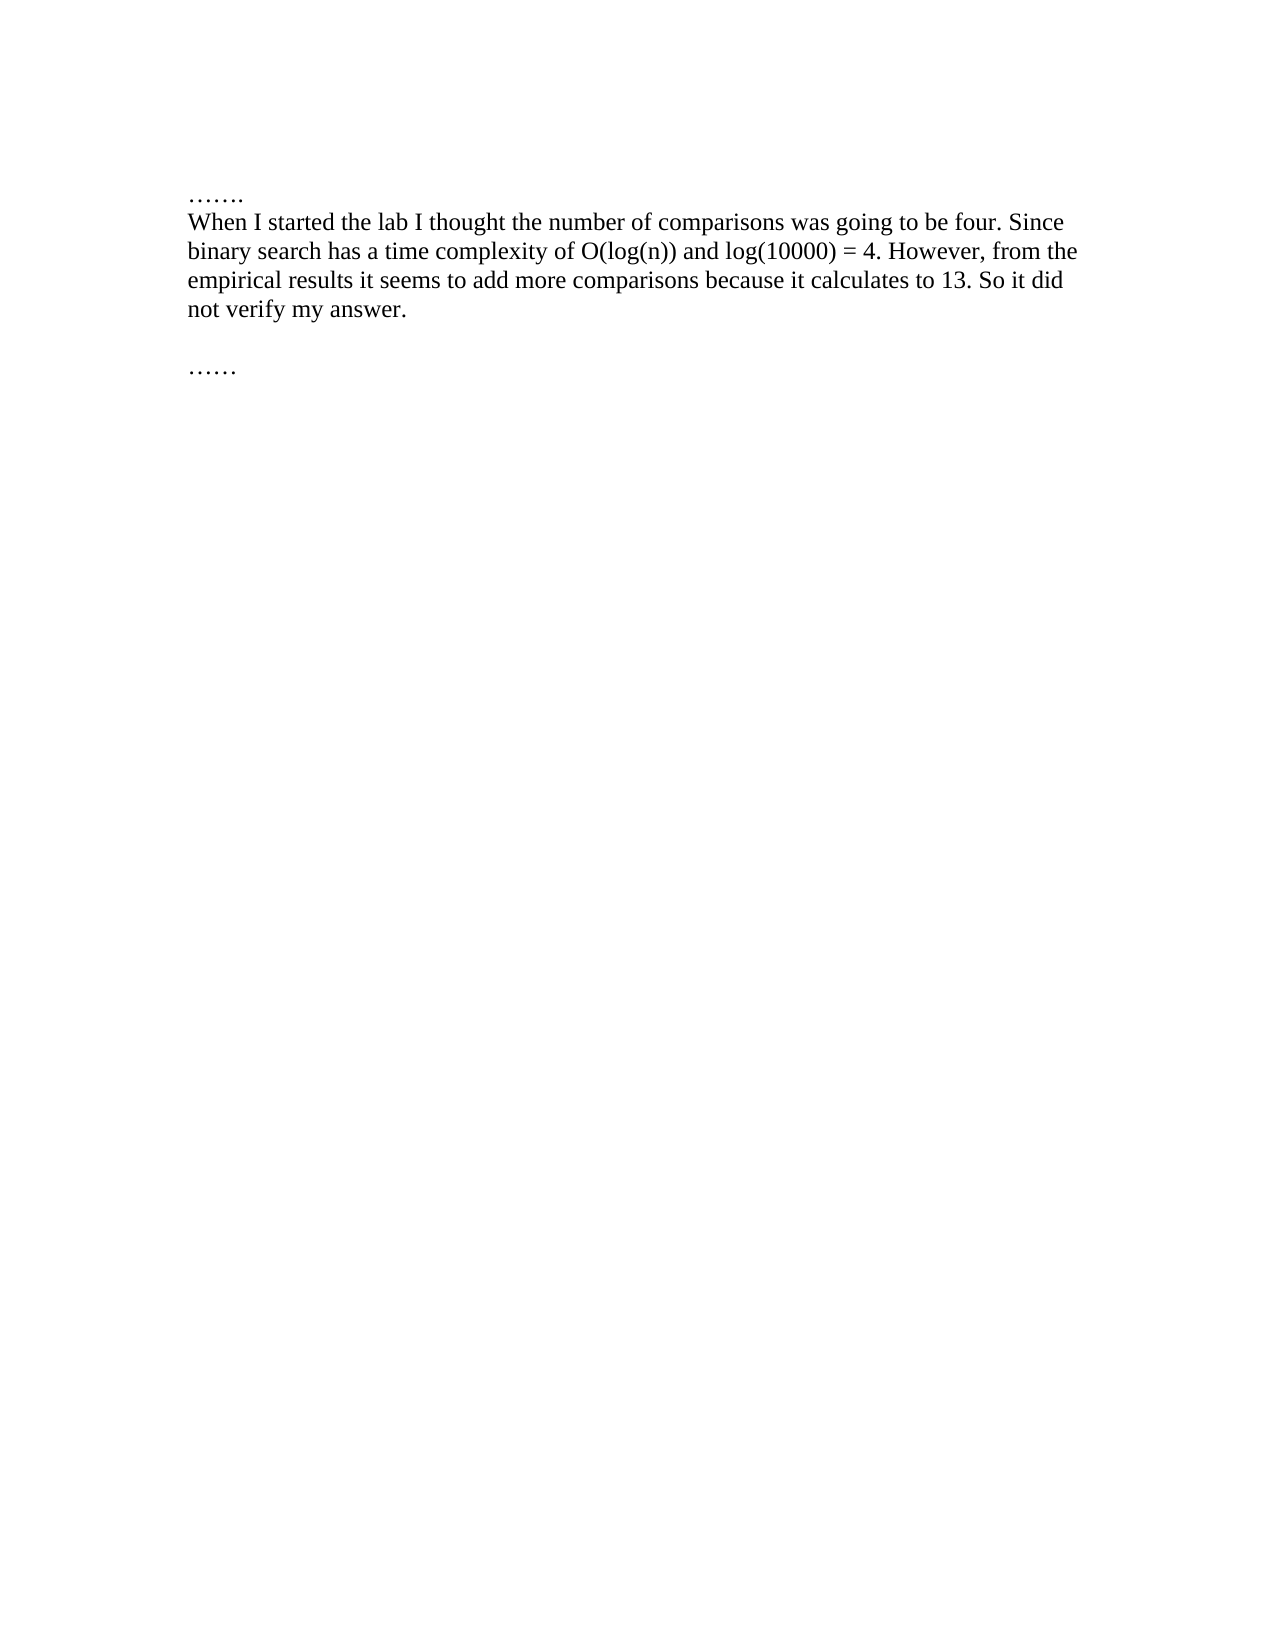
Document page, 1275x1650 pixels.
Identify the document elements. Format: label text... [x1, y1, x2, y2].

text …… [187, 351, 1087, 380]
text When I started the lab I thought the number of comparisons was going to be four. Since binary search has a time complexity of O(log(n)) and log(10000) = 4. However, from the empirical results it seems to add more comparisons because it calculates to 13. So it did not verify my answer. [187, 207, 1087, 322]
text ……. [187, 179, 1087, 207]
